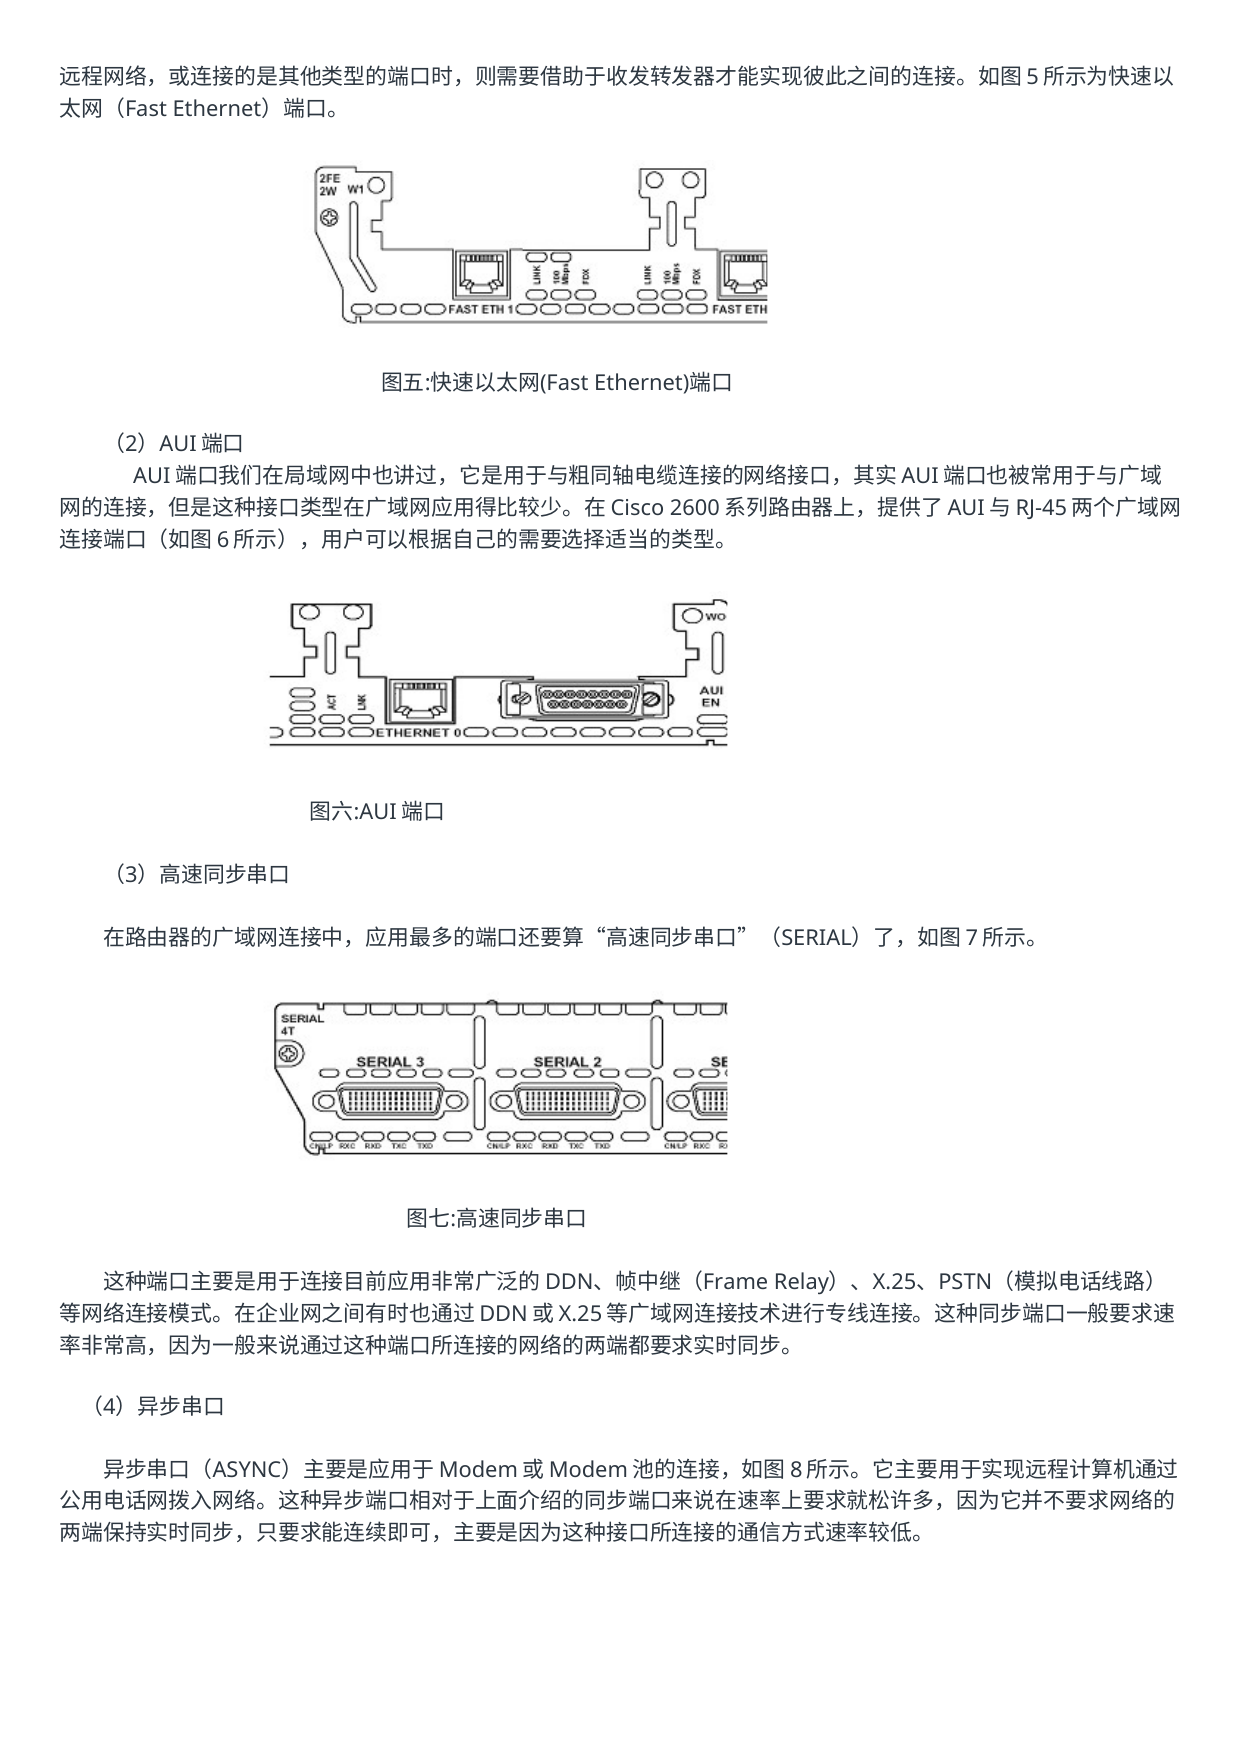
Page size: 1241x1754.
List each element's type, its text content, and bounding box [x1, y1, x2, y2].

text 图五:快速以太网(Fast Ethernet)端口 [59, 365, 1181, 397]
text 图六:AUI端口 （3）高速同步串口 在路由器的广域网连接中，应用最多的端口还要算“高速同步串口”（SERIAL）了，如图7所示。 [59, 794, 1181, 952]
picture [269, 160, 768, 328]
text （2）AUI端口 AUI端口我们在局域网中也讲过，它是用于与粗同轴电缆连接的网络接口，其实AUI端口也被常用于与广域网的连接，但是这种接口类型在广域网应用得比较少。在Cisco 2600系列路由器上，提供了AUI与RJ-45两个广域网连接端口（如图6所示），用户可以根据自己的需要选择适当的类型。 [59, 426, 1181, 553]
text 图七:高速同步串口 这种端口主要是用于连接目前应用非常广泛的DDN、帧中继（Frame Relay）、X.25、PSTN（模拟电话线路）等网络连接模式。在企业网之间有时也通过DDN或X.25等广域网连接技术进行专线连接。这种同步端口一般要求速率非常高，因为一般来说通过这种端口所连接的网络的两端都要求实时同步。 [59, 1201, 1181, 1359]
picture [229, 990, 728, 1163]
picture [229, 591, 728, 757]
text 远程网络，或连接的是其他类型的端口时，则需要借助于收发转发器才能实现彼此之间的连接。如图5所示为快速以太网（Fast Ethernet）端口。 [59, 59, 1181, 123]
text （4）异步串口 异步串口（ASYNC）主要是应用于Modem或Modem池的连接，如图8所示。它主要用于实现远程计算机通过公用电话网拨入网络。这种异步端口相对于上面介绍的同步端口来说在速率上要求就松许多，因为它并不要求网络的两端保持实时同步，只要求能连续即可，主要是因为这种接口所连接的通信方式速率较低。 [59, 1389, 1181, 1547]
